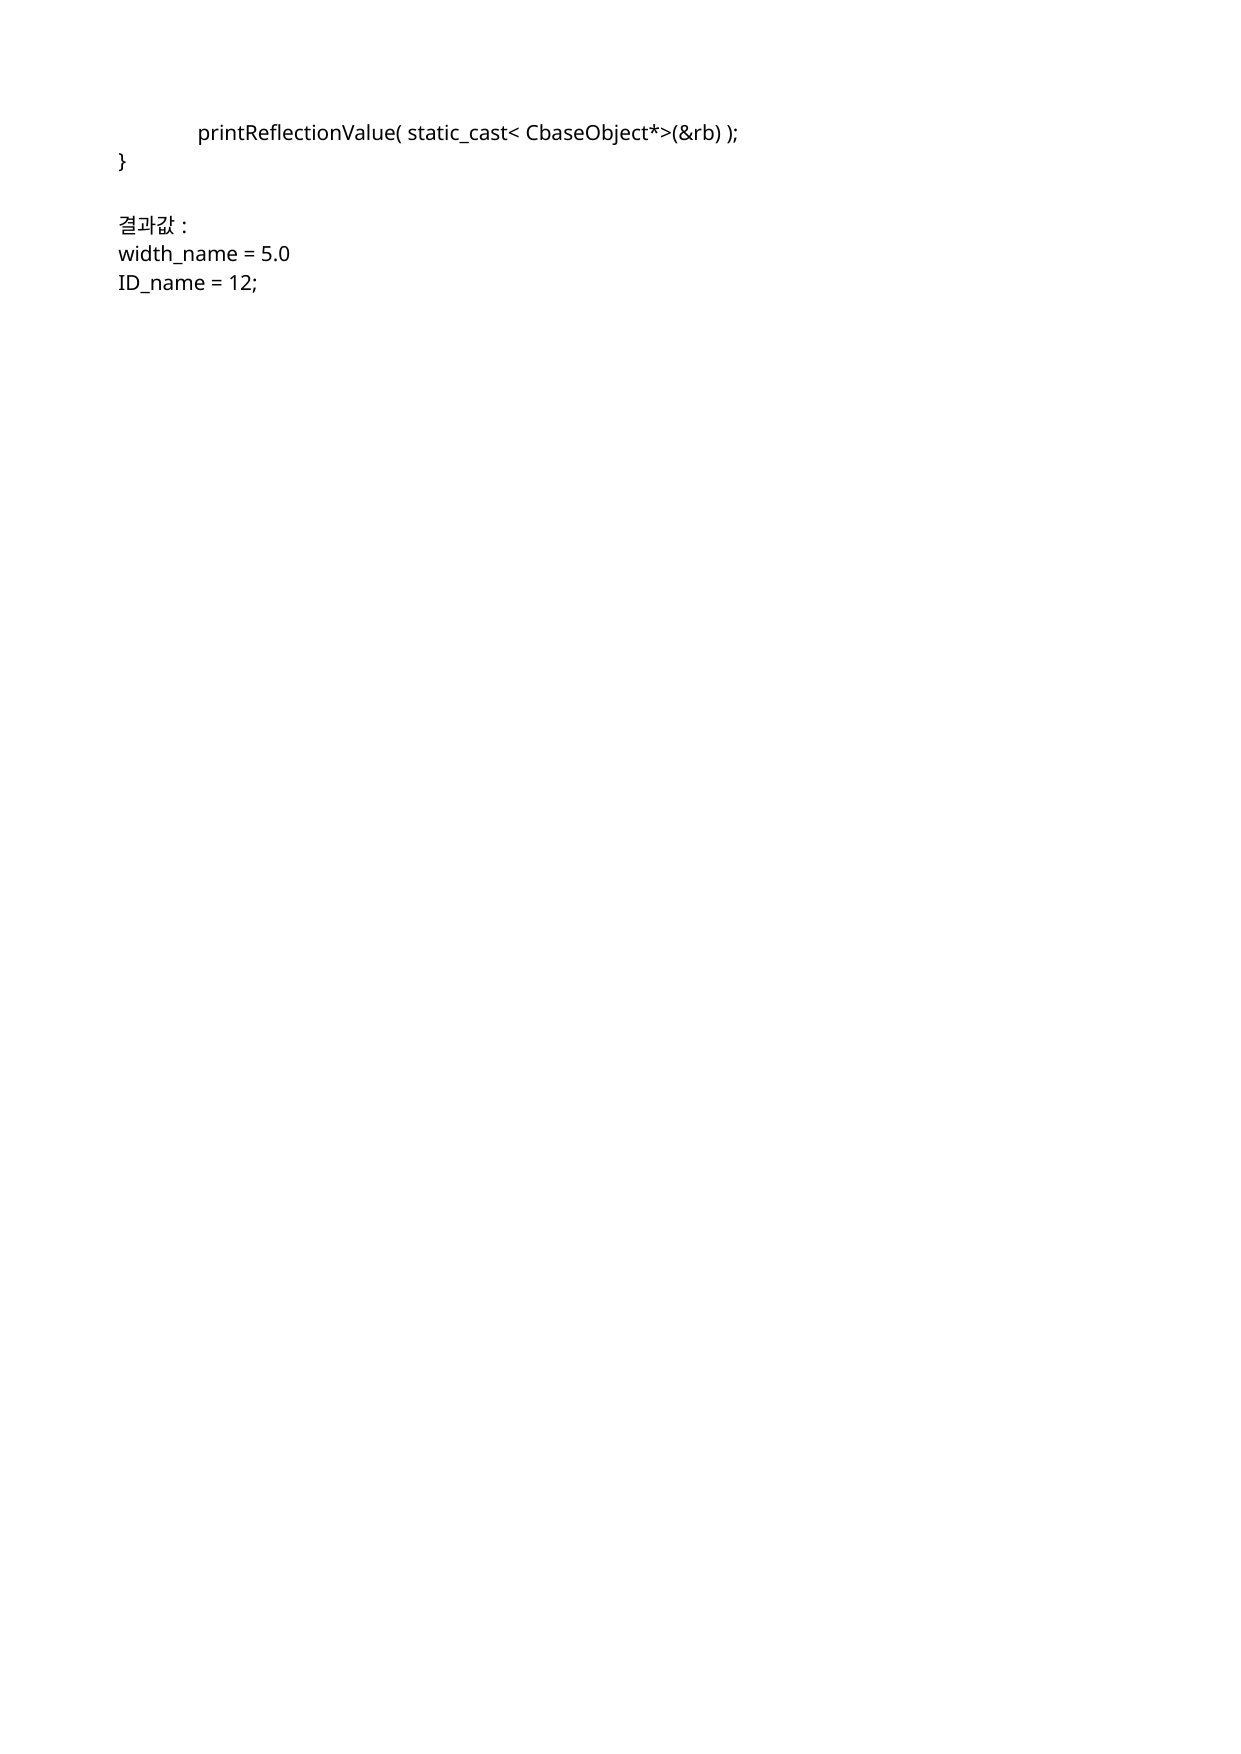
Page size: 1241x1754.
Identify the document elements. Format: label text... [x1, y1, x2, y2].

text width_name = 5.0 [118, 239, 1122, 268]
text printReflectionValue( static_cast< CbaseObject*>(&rb) ); [118, 118, 1122, 147]
text 결과값 : [118, 209, 1122, 239]
text } [118, 147, 1122, 175]
text ID_name = 12; [118, 268, 1122, 296]
